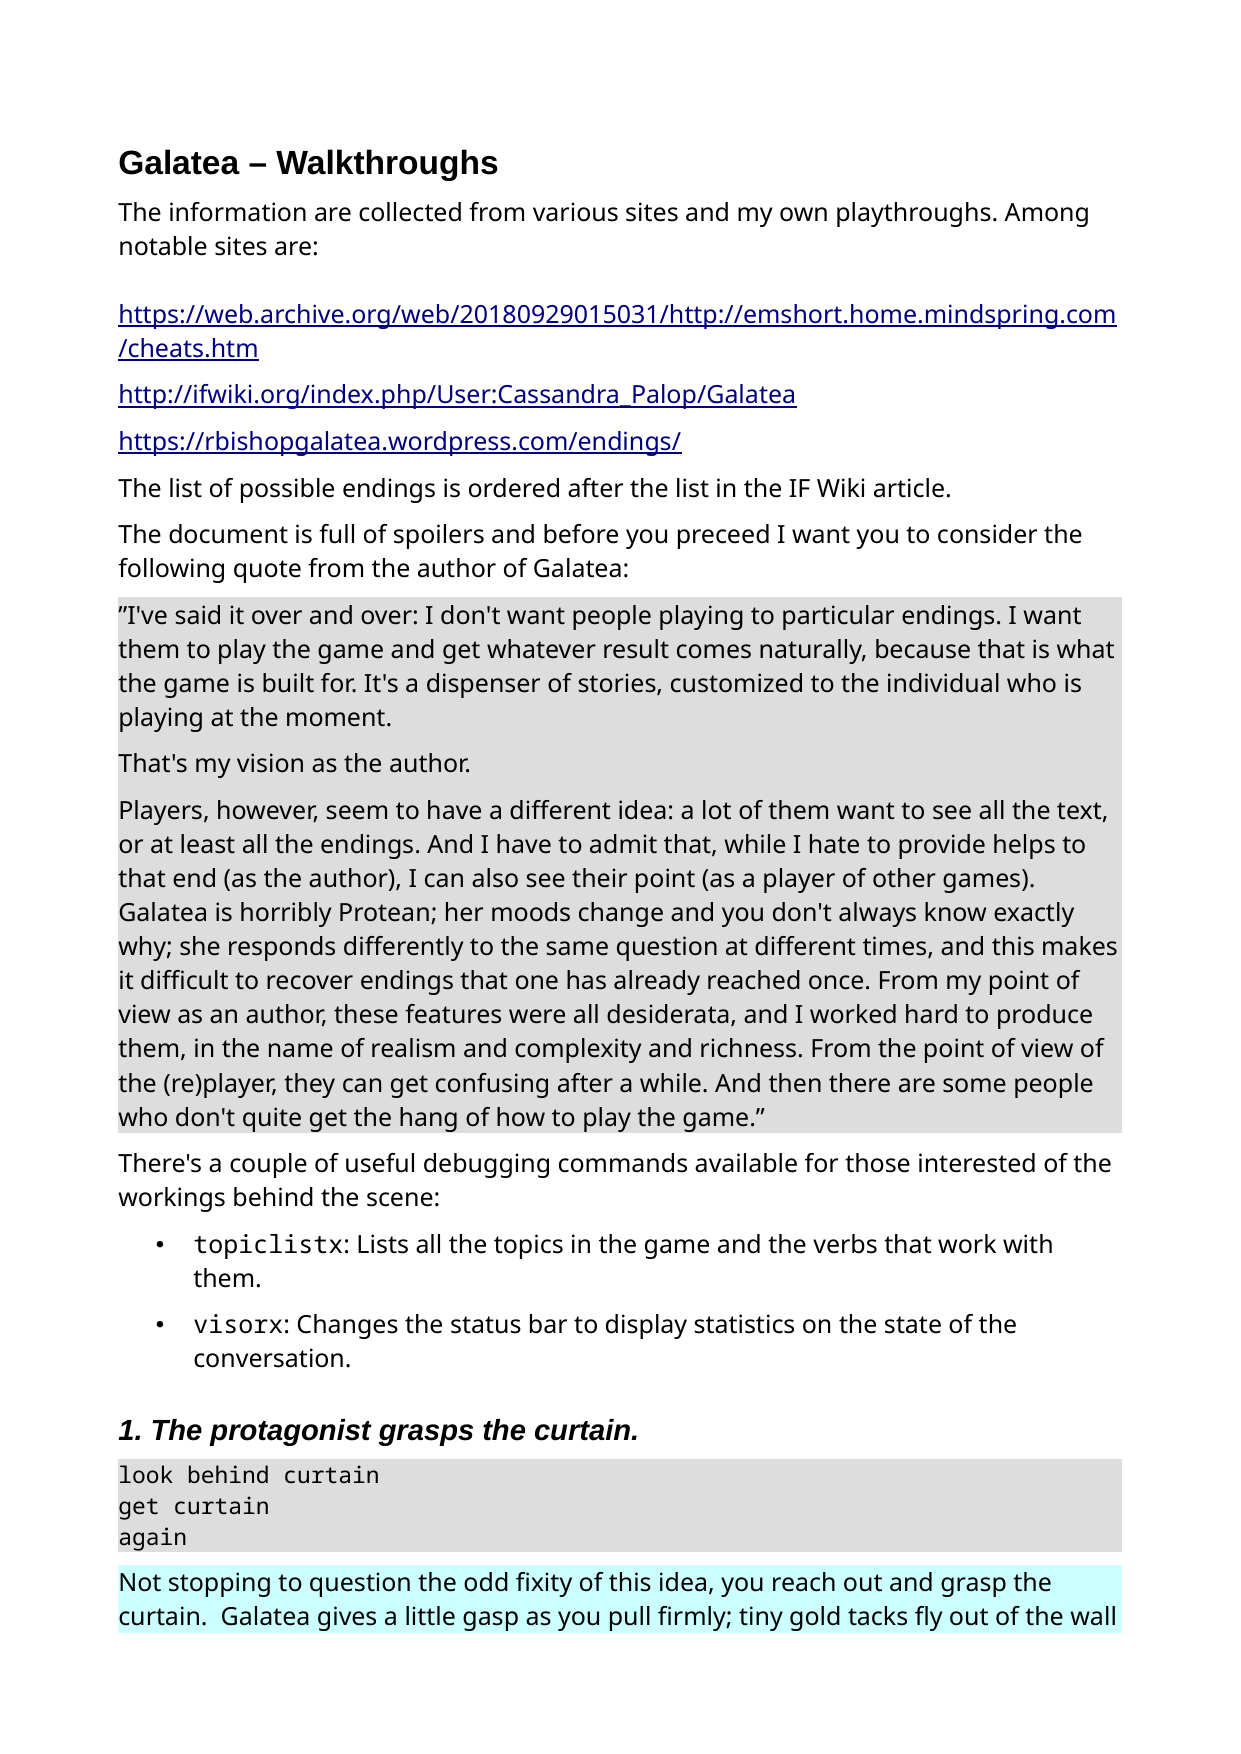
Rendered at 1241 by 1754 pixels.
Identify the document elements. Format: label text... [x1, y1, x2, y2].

text That's my vision as the author. [118, 746, 1122, 780]
text The list of possible endings is ordered after the list in the IF Wiki article. [118, 470, 1122, 504]
subtitle 1. The protagonist grasps the curtain. [118, 1413, 1122, 1446]
text There's a couple of useful debugging commands available for those interested of the workings behind the scene: [118, 1146, 1122, 1214]
text The document is full of spoilers and before you preceed I want you to consider the following quote from the author of Galatea: [118, 517, 1122, 585]
list visorx: Changes the status bar to display statistics on the state of the conversation. [156, 1307, 1122, 1375]
text Players, however, seem to have a different idea: a lot of them want to see all the text, or at least all the endings. And I have to admit that, while I hate to provide helps to that end (as the author), I can also see their point (as a player of other games). Galatea is horribly Protean; her moods change and you don't always know exactly why; she responds differently to the same question at different times, and this makes it difficult to recover endings that one has already reached once. From my point of view as an author, these features were all desiderata, and I worked hard to produce them, in the name of realism and complexity and richness. From the point of view of the (re)player, they can get confusing after a while. And then there are some people who don't quite get the hang of how to play the game.” [118, 793, 1122, 1133]
text ”I've said it over and over: I don't want people playing to particular endings. I want them to play the game and get whatever result comes naturally, because that is what the game is built for. It's a dispenser of stories, customized to the individual who is playing at the moment. [118, 597, 1122, 734]
text The information are collected from various sites and my own playthroughs. Among notable sites are: https://web.archive.org/web/20180929015031/http://emshort.home.mindspring.com/cheats.htm [118, 194, 1122, 364]
text look behind curtain get curtain again [118, 1459, 1122, 1552]
text https://rbishopgalatea.wordpress.com/endings/ [118, 424, 1122, 458]
text http://ifwiki.org/index.php/User:Cassandra_Palop/Galatea [118, 377, 1122, 411]
subtitle Galatea – Walkthroughs [118, 143, 1122, 182]
text Not stopping to question the odd fixity of this idea, you reach out and grasp the curtain. Galatea gives a little gasp as you pull firmly; tiny gold tacks fly out of the wall [118, 1565, 1122, 1633]
list topiclistx: Lists all the topics in the game and the verbs that work with them. [156, 1226, 1122, 1294]
